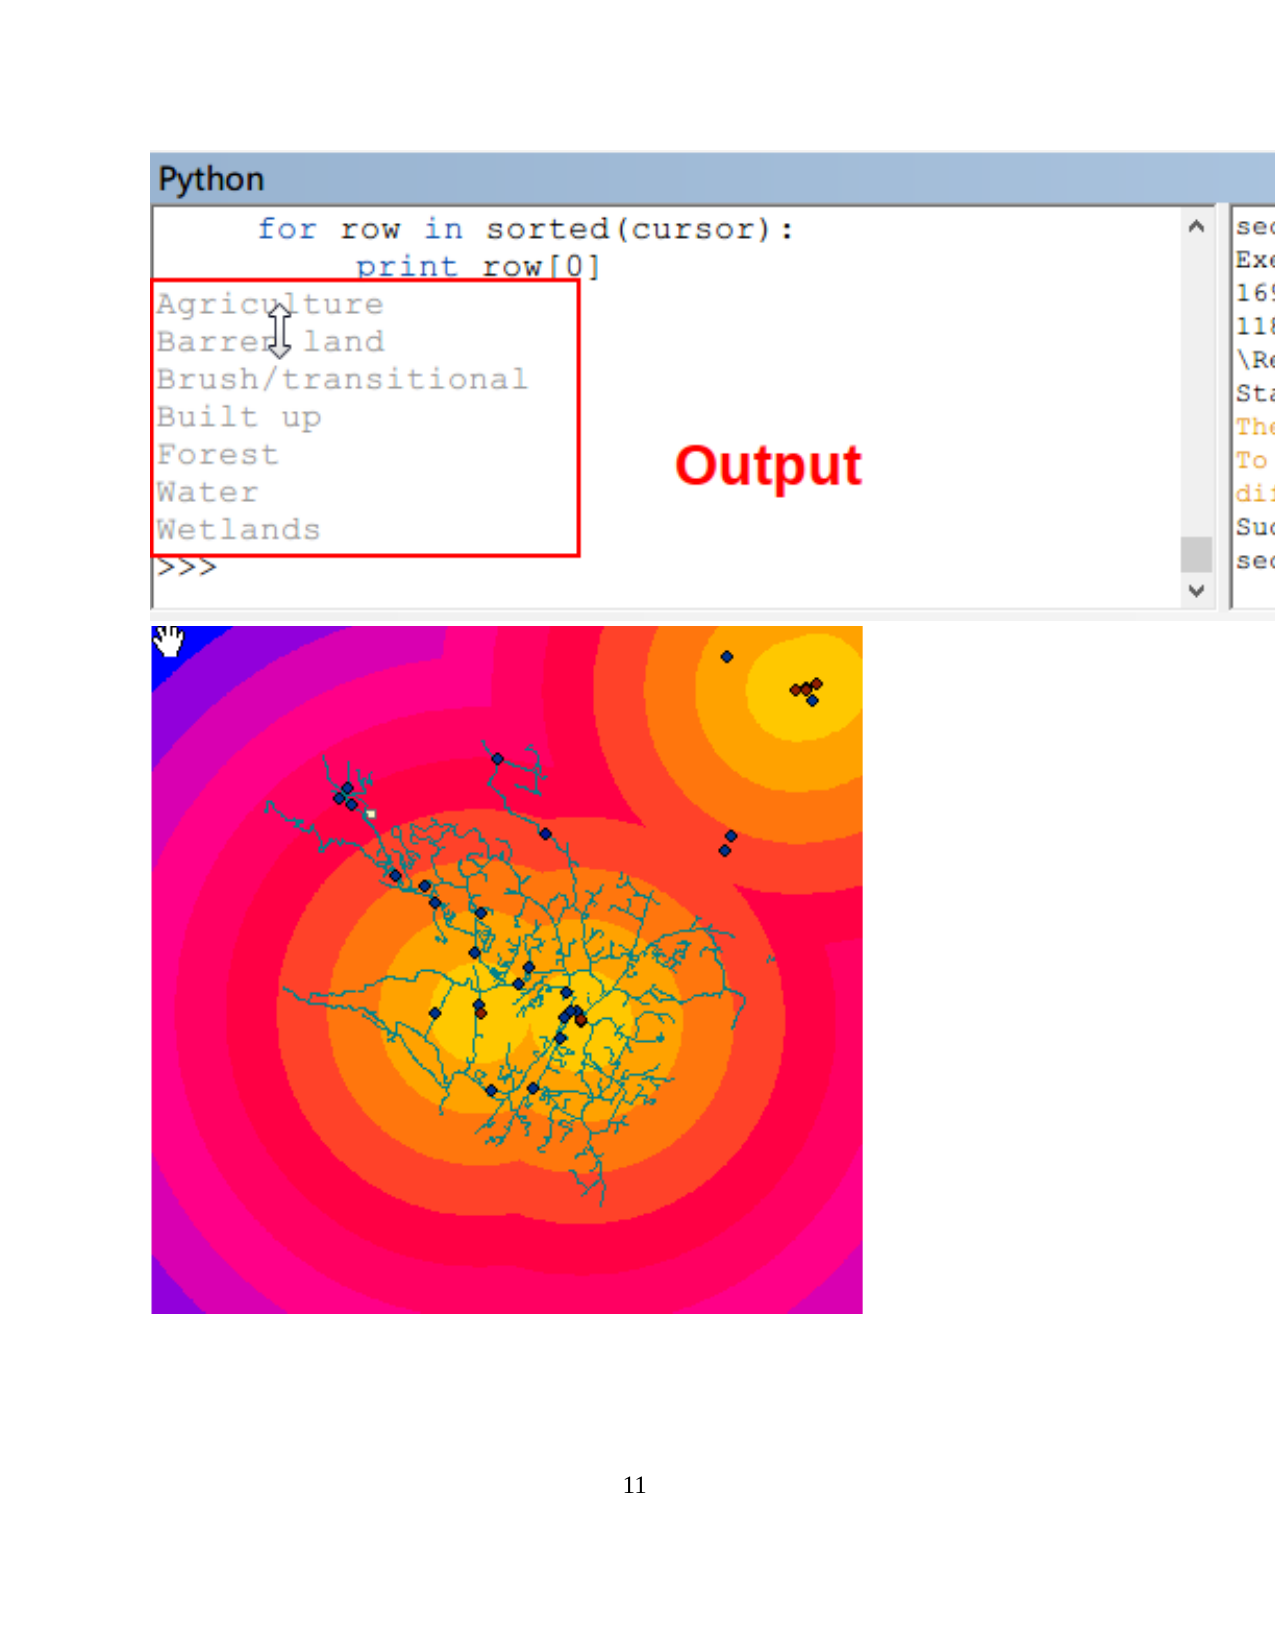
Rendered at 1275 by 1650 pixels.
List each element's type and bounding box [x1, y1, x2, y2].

picture [150, 150, 1275, 621]
picture [150, 626, 863, 1314]
